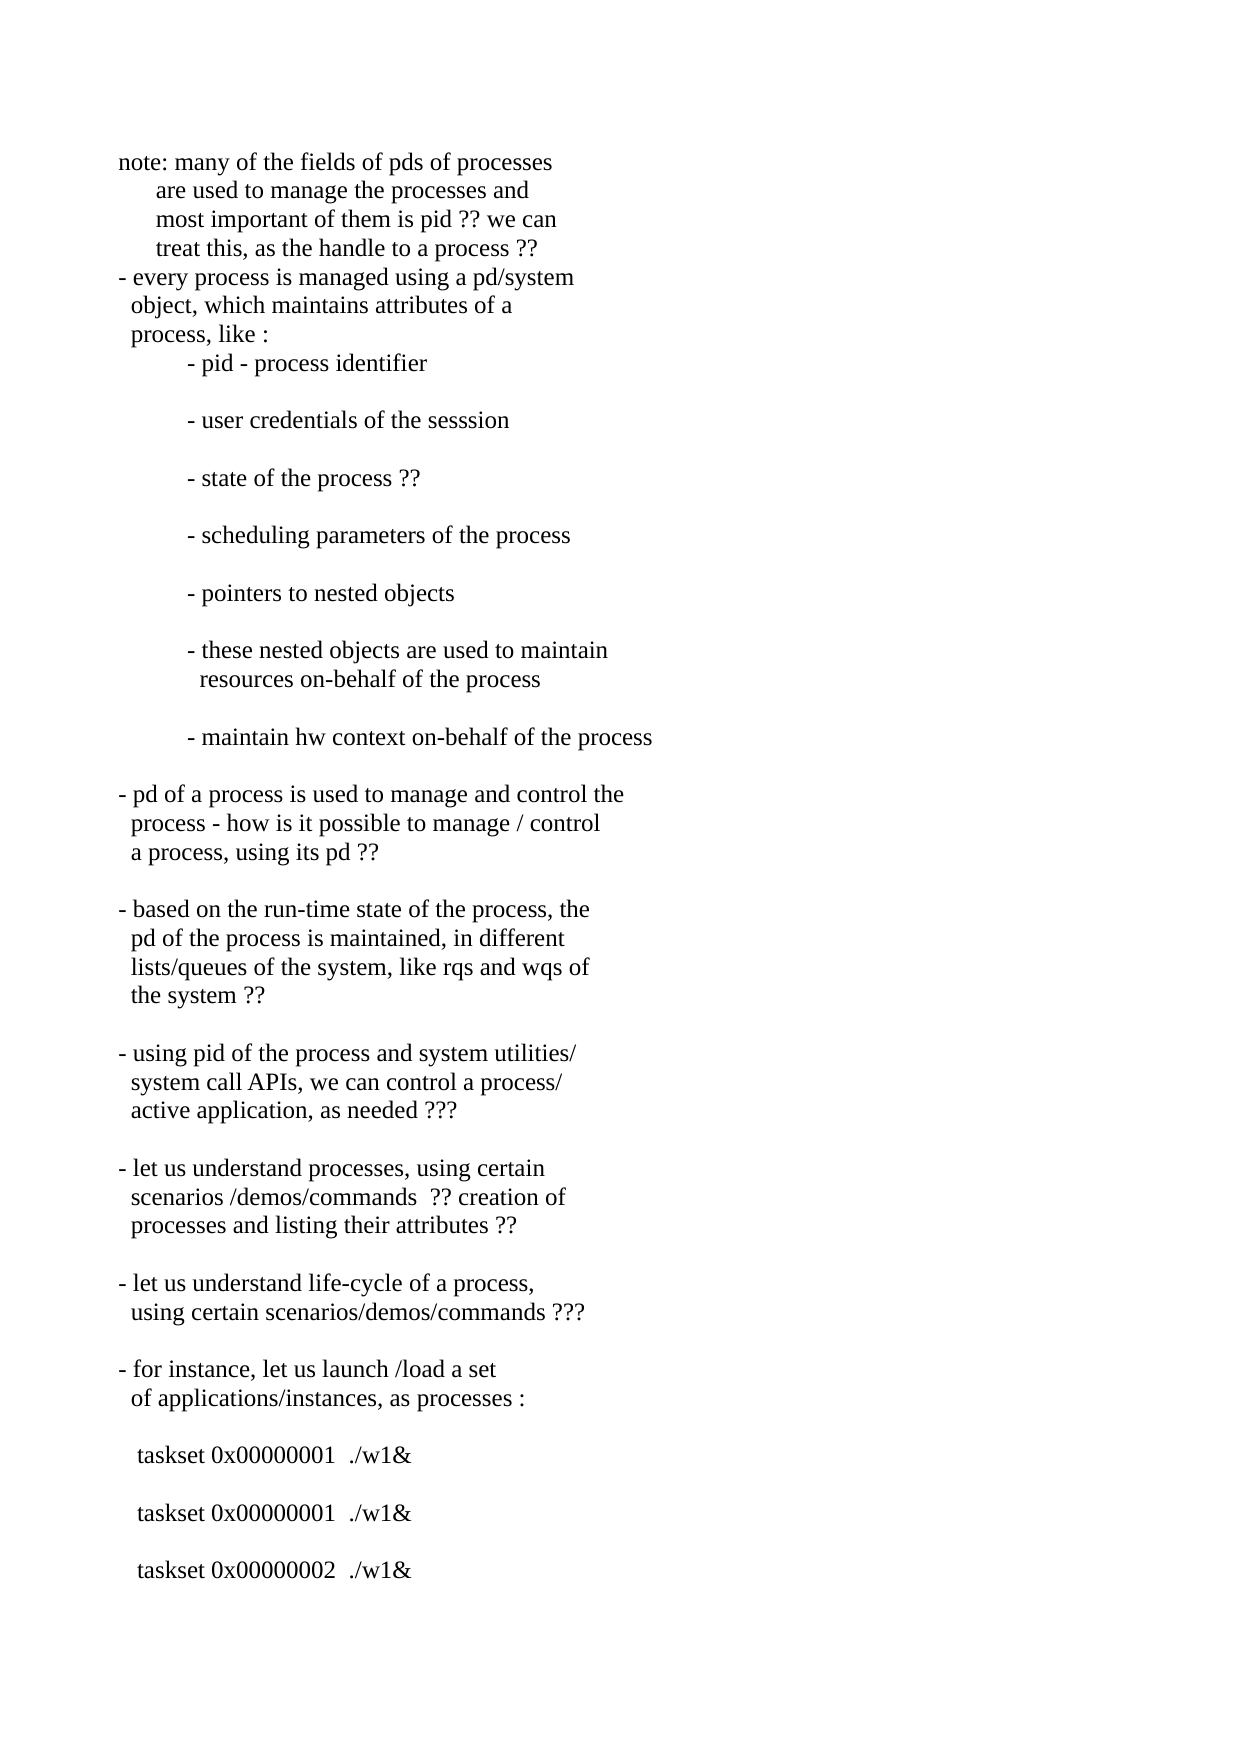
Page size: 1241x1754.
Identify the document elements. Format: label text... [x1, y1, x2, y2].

text active application, as needed ??? [118, 1096, 1122, 1124]
text - every process is managed using a pd/system [118, 262, 1122, 291]
text are used to manage the processes and [118, 176, 1122, 204]
text lists/queues of the system, like rqs and wqs of [118, 952, 1122, 981]
text - based on the run-time state of the process, the [118, 894, 1122, 923]
text treat this, as the handle to a process ?? [118, 233, 1122, 262]
text using certain scenarios/demos/commands ??? [118, 1297, 1122, 1326]
text processes and listing their attributes ?? [118, 1211, 1122, 1239]
text note: many of the fields of pds of processes [118, 147, 1122, 176]
text object, which maintains attributes of a [118, 291, 1122, 319]
text a process, using its pd ?? [118, 837, 1122, 866]
text resources on-behalf of the process [118, 664, 1122, 693]
text taskset 0x00000002 ./w1& [118, 1556, 1122, 1584]
text system call APIs, we can control a process/ [118, 1067, 1122, 1096]
text - using pid of the process and system utilities/ [118, 1038, 1122, 1067]
text of applications/instances, as processes : [118, 1383, 1122, 1412]
text - let us understand life-cycle of a process, [118, 1268, 1122, 1297]
text - for instance, let us launch /load a set [118, 1354, 1122, 1383]
text - user credentials of the sesssion [118, 406, 1122, 434]
text - maintain hw context on-behalf of the process [118, 722, 1122, 751]
text taskset 0x00000001 ./w1& [118, 1441, 1122, 1469]
text most important of them is pid ?? we can [118, 204, 1122, 233]
text taskset 0x00000001 ./w1& [118, 1498, 1122, 1527]
text - pid - process identifier [118, 348, 1122, 377]
text - scheduling parameters of the process [118, 521, 1122, 549]
text - pointers to nested objects [118, 578, 1122, 607]
text - state of the process ?? [118, 463, 1122, 492]
text process - how is it possible to manage / control [118, 808, 1122, 837]
text the system ?? [118, 981, 1122, 1009]
text process, like : [118, 319, 1122, 348]
text - these nested objects are used to maintain [118, 636, 1122, 664]
text - let us understand processes, using certain [118, 1153, 1122, 1182]
text scenarios /demos/commands ?? creation of [118, 1182, 1122, 1211]
text pd of the process is maintained, in different [118, 923, 1122, 952]
text - pd of a process is used to manage and control the [118, 779, 1122, 808]
